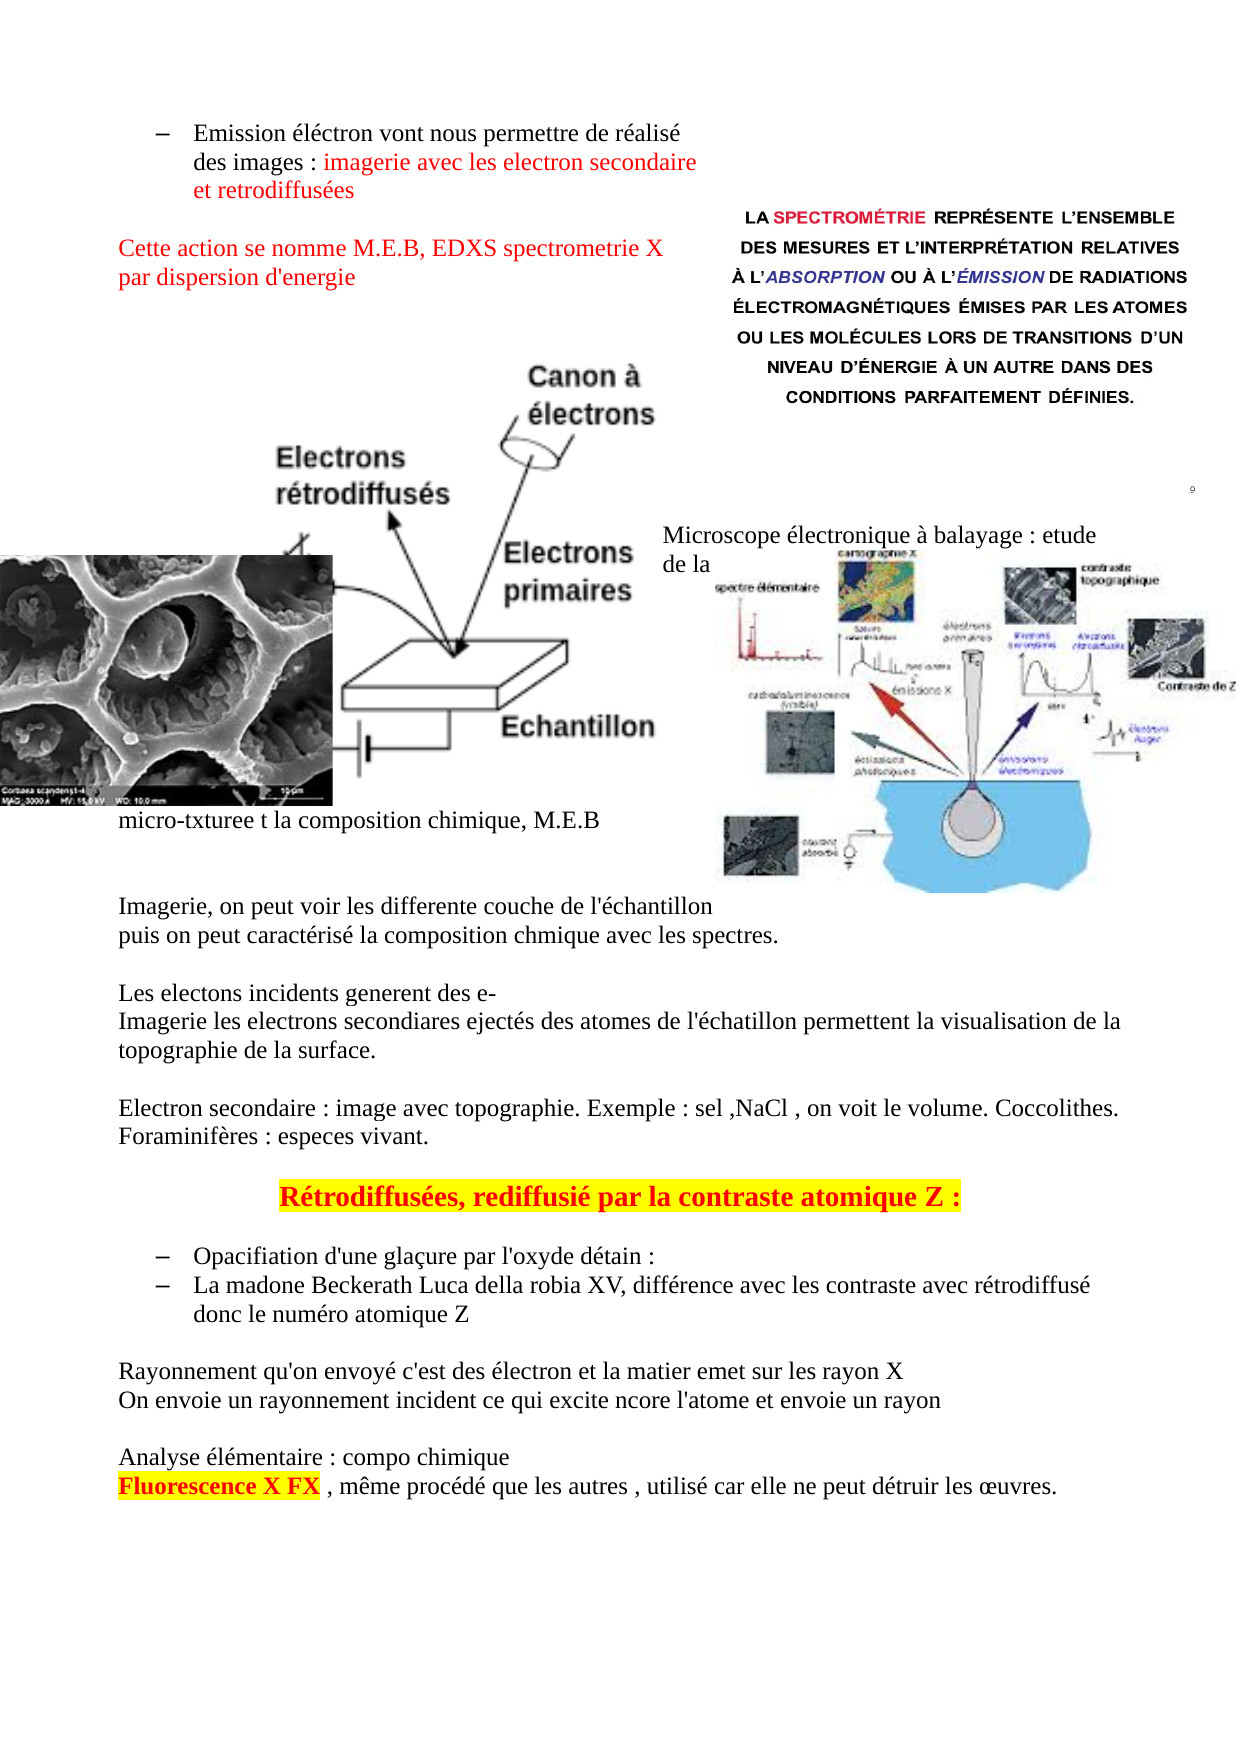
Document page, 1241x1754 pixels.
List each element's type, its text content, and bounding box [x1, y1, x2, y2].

list La madone Beckerath Luca della robia XV, différence avec les contraste avec rétrodiffusé donc le numéro atomique Z [156, 1270, 1122, 1327]
text Microscope électronique à balayage : etude de la micro-txturee t la composition chimique, M.E.B [118, 348, 1122, 834]
text Rétrodiffusées, rediffusié par la contraste atomique Z : [118, 1179, 1122, 1212]
text Cette action se nomme M.E.B, EDXS spectrometrie X par dispersion d'energie [118, 233, 699, 291]
text On envoie un rayonnement incident ce qui excite ncore l'atome et envoie un rayon [118, 1385, 1122, 1414]
text Fluorescence X FX , même procédé que les autres , utilisé car elle ne peut détruir les œuvres. [118, 1471, 1122, 1500]
text Electron secondaire : image avec topographie. Exemple : sel ,NaCl , on voit le volume. Coccolithes. Foraminifères : especes vivant. [118, 1093, 1122, 1179]
text Analyse élémentaire : compo chimique [118, 1442, 1122, 1471]
text Imagerie les electrons secondiares ejectés des atomes de l'échatillon permettent la visualisation de la topographie de la surface. [118, 1006, 1122, 1064]
list Opacifiation d'une glaçure par l'oxyde détain : [156, 1241, 1122, 1270]
picture [715, 550, 1236, 893]
list Emission éléctron vont nous permettre de réalisé des images : imagerie avec les electron secondaire et retrodiffusées [156, 118, 1122, 204]
picture [699, 140, 1240, 514]
text Imagerie, on peut voir les differente couche de l'échantillon [118, 891, 1122, 920]
picture [0, 348, 663, 806]
text Rayonnement qu'on envoyé c'est des électron et la matier emet sur les rayon X [118, 1356, 1122, 1385]
text Les electons incidents generent des e- [118, 978, 1122, 1006]
text puis on peut caractérisé la composition chmique avec les spectres. [118, 920, 1122, 949]
